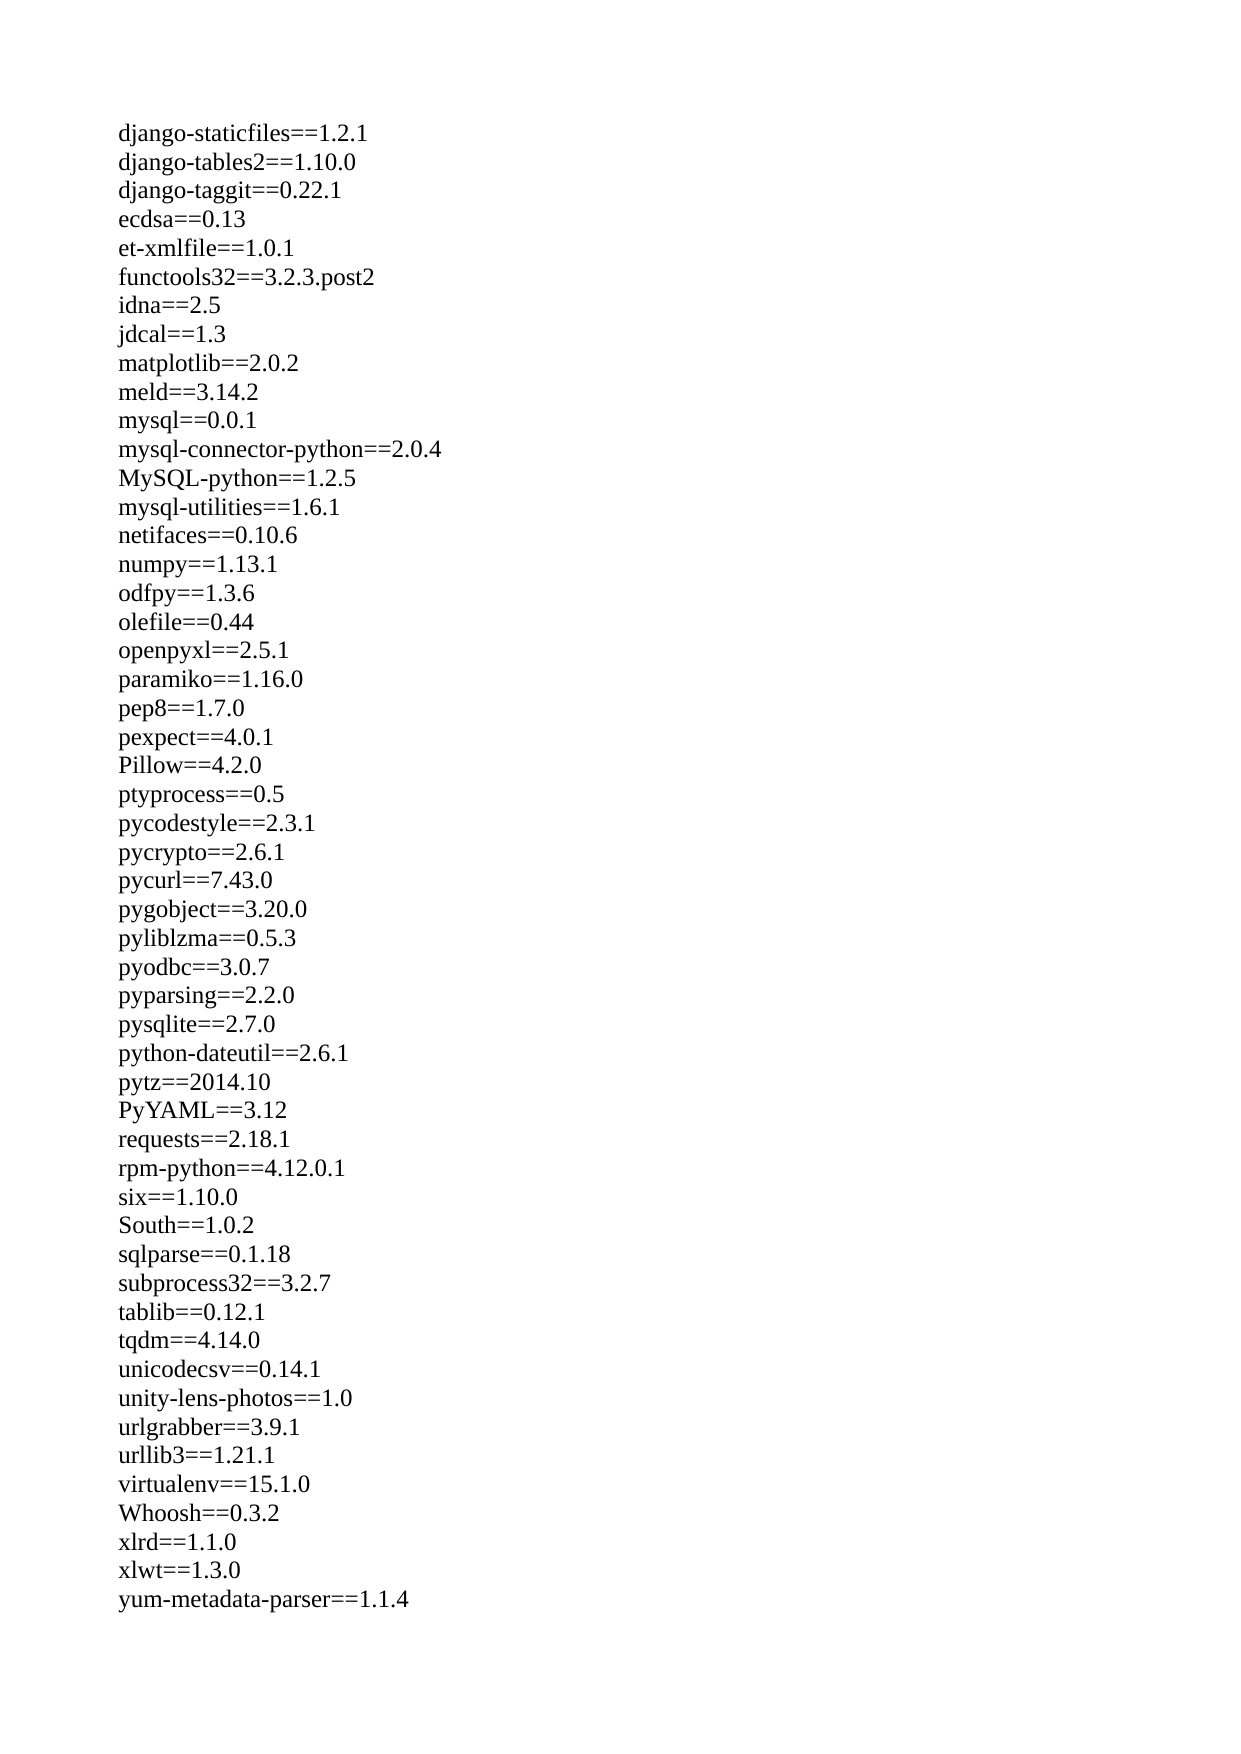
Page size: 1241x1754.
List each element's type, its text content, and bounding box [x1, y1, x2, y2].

text unicodecsv==0.14.1 [118, 1354, 1122, 1383]
text idna==2.5 [118, 291, 1122, 319]
text Whoosh==0.3.2 [118, 1498, 1122, 1527]
text pycrypto==2.6.1 [118, 837, 1122, 866]
text pep8==1.7.0 [118, 693, 1122, 722]
text pycodestyle==2.3.1 [118, 808, 1122, 837]
text urllib3==1.21.1 [118, 1441, 1122, 1469]
text jdcal==1.3 [118, 319, 1122, 348]
text South==1.0.2 [118, 1211, 1122, 1239]
text python-dateutil==2.6.1 [118, 1038, 1122, 1067]
text et-xmlfile==1.0.1 [118, 233, 1122, 262]
text pyliblzma==0.5.3 [118, 923, 1122, 952]
text mysql==0.0.1 [118, 406, 1122, 434]
text olefile==0.44 [118, 607, 1122, 636]
text pysqlite==2.7.0 [118, 1009, 1122, 1038]
text django-taggit==0.22.1 [118, 176, 1122, 204]
text ecdsa==0.13 [118, 204, 1122, 233]
text pygobject==3.20.0 [118, 894, 1122, 923]
text tablib==0.12.1 [118, 1297, 1122, 1326]
text xlrd==1.1.0 [118, 1527, 1122, 1556]
text django-staticfiles==1.2.1 [118, 118, 1122, 147]
text numpy==1.13.1 [118, 549, 1122, 578]
text unity-lens-photos==1.0 [118, 1383, 1122, 1412]
text urlgrabber==3.9.1 [118, 1412, 1122, 1441]
text ptyprocess==0.5 [118, 779, 1122, 808]
text pexpect==4.0.1 [118, 722, 1122, 751]
text functools32==3.2.3.post2 [118, 262, 1122, 291]
text Pillow==4.2.0 [118, 751, 1122, 779]
text subprocess32==3.2.7 [118, 1268, 1122, 1297]
text meld==3.14.2 [118, 377, 1122, 406]
text odfpy==1.3.6 [118, 578, 1122, 607]
text six==1.10.0 [118, 1182, 1122, 1211]
text rpm-python==4.12.0.1 [118, 1153, 1122, 1182]
text requests==2.18.1 [118, 1124, 1122, 1153]
text matplotlib==2.0.2 [118, 348, 1122, 377]
text netifaces==0.10.6 [118, 521, 1122, 549]
text pytz==2014.10 [118, 1067, 1122, 1096]
text pyodbc==3.0.7 [118, 952, 1122, 981]
text yum-metadata-parser==1.1.4 [118, 1584, 1122, 1613]
text django-tables2==1.10.0 [118, 147, 1122, 176]
text openpyxl==2.5.1 [118, 636, 1122, 664]
text pyparsing==2.2.0 [118, 981, 1122, 1009]
text virtualenv==15.1.0 [118, 1469, 1122, 1498]
text MySQL-python==1.2.5 [118, 463, 1122, 492]
text sqlparse==0.1.18 [118, 1239, 1122, 1268]
text mysql-utilities==1.6.1 [118, 492, 1122, 521]
text tqdm==4.14.0 [118, 1326, 1122, 1354]
text PyYAML==3.12 [118, 1096, 1122, 1124]
text pycurl==7.43.0 [118, 866, 1122, 894]
text xlwt==1.3.0 [118, 1556, 1122, 1584]
text paramiko==1.16.0 [118, 664, 1122, 693]
text mysql-connector-python==2.0.4 [118, 434, 1122, 463]
